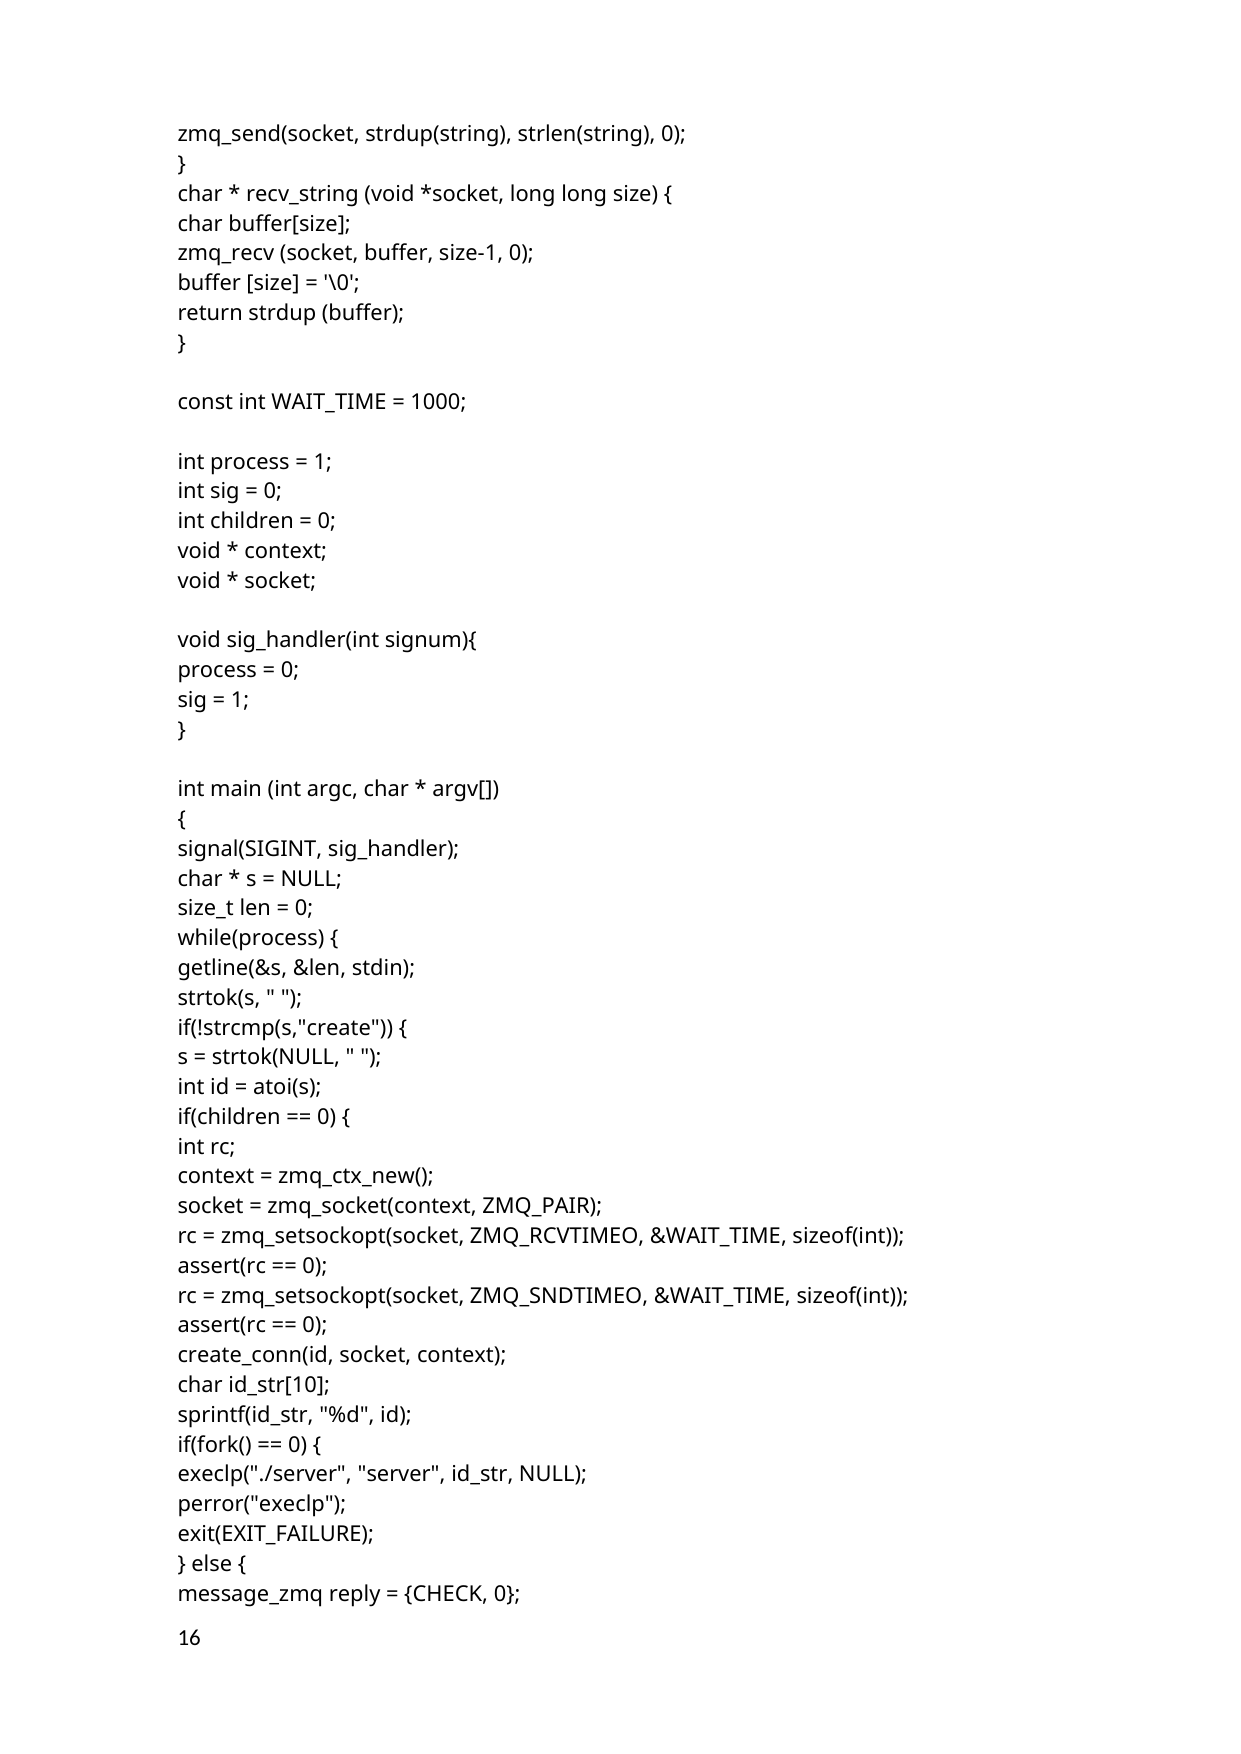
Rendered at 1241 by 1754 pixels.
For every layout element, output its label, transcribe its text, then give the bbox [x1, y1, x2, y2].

text if(children == 0) { [177, 1101, 1152, 1131]
text int sig = 0; [177, 475, 1152, 505]
text socket = zmq_socket(context, ZMQ_PAIR); [177, 1190, 1152, 1220]
text int rc; [177, 1131, 1152, 1160]
text strtok(s, " "); [177, 982, 1152, 1011]
text return strdup (buffer); [177, 297, 1152, 327]
text zmq_recv (socket, buffer, size-1, 0); [177, 237, 1152, 267]
text char buffer[size]; [177, 207, 1152, 237]
text { [177, 803, 1152, 833]
text if(!strcmp(s,"create")) { [177, 1011, 1152, 1041]
text getline(&s, &len, stdin); [177, 952, 1152, 982]
text } [177, 148, 1152, 178]
text rc = zmq_setsockopt(socket, ZMQ_SNDTIMEO, &WAIT_TIME, sizeof(int)); [177, 1279, 1152, 1309]
text int main (int argc, char * argv[]) [177, 773, 1152, 803]
text assert(rc == 0); [177, 1309, 1152, 1339]
text const int WAIT_TIME = 1000; [177, 386, 1152, 416]
text assert(rc == 0); [177, 1250, 1152, 1279]
text } else { [177, 1548, 1152, 1577]
text char * s = NULL; [177, 862, 1152, 892]
text zmq_send(socket, strdup(string), strlen(string), 0); [177, 118, 1152, 148]
text void sig_handler(int signum){ [177, 624, 1152, 654]
text int children = 0; [177, 505, 1152, 535]
text while(process) { [177, 922, 1152, 952]
text rc = zmq_setsockopt(socket, ZMQ_RCVTIMEO, &WAIT_TIME, sizeof(int)); [177, 1220, 1152, 1250]
text sig = 1; [177, 684, 1152, 714]
text create_conn(id, socket, context); [177, 1339, 1152, 1369]
text size_t len = 0; [177, 892, 1152, 922]
text perror("execlp"); [177, 1488, 1152, 1518]
text char * recv_string (void *socket, long long size) { [177, 178, 1152, 207]
text s = strtok(NULL, " "); [177, 1041, 1152, 1071]
text exit(EXIT_FAILURE); [177, 1518, 1152, 1548]
text signal(SIGINT, sig_handler); [177, 833, 1152, 862]
text int process = 1; [177, 446, 1152, 475]
text } [177, 327, 1152, 356]
text int id = atoi(s); [177, 1071, 1152, 1101]
text sprintf(id_str, "%d", id); [177, 1399, 1152, 1428]
text char id_str[10]; [177, 1369, 1152, 1399]
text buffer [size] = '\0'; [177, 267, 1152, 297]
text } [177, 714, 1152, 743]
text context = zmq_ctx_new(); [177, 1160, 1152, 1190]
text message_zmq reply = {CHECK, 0}; [177, 1577, 1152, 1607]
text void * socket; [177, 565, 1152, 594]
text void * context; [177, 535, 1152, 565]
text if(fork() == 0) { [177, 1428, 1152, 1458]
text process = 0; [177, 654, 1152, 684]
text execlp("./server", "server", id_str, NULL); [177, 1458, 1152, 1488]
